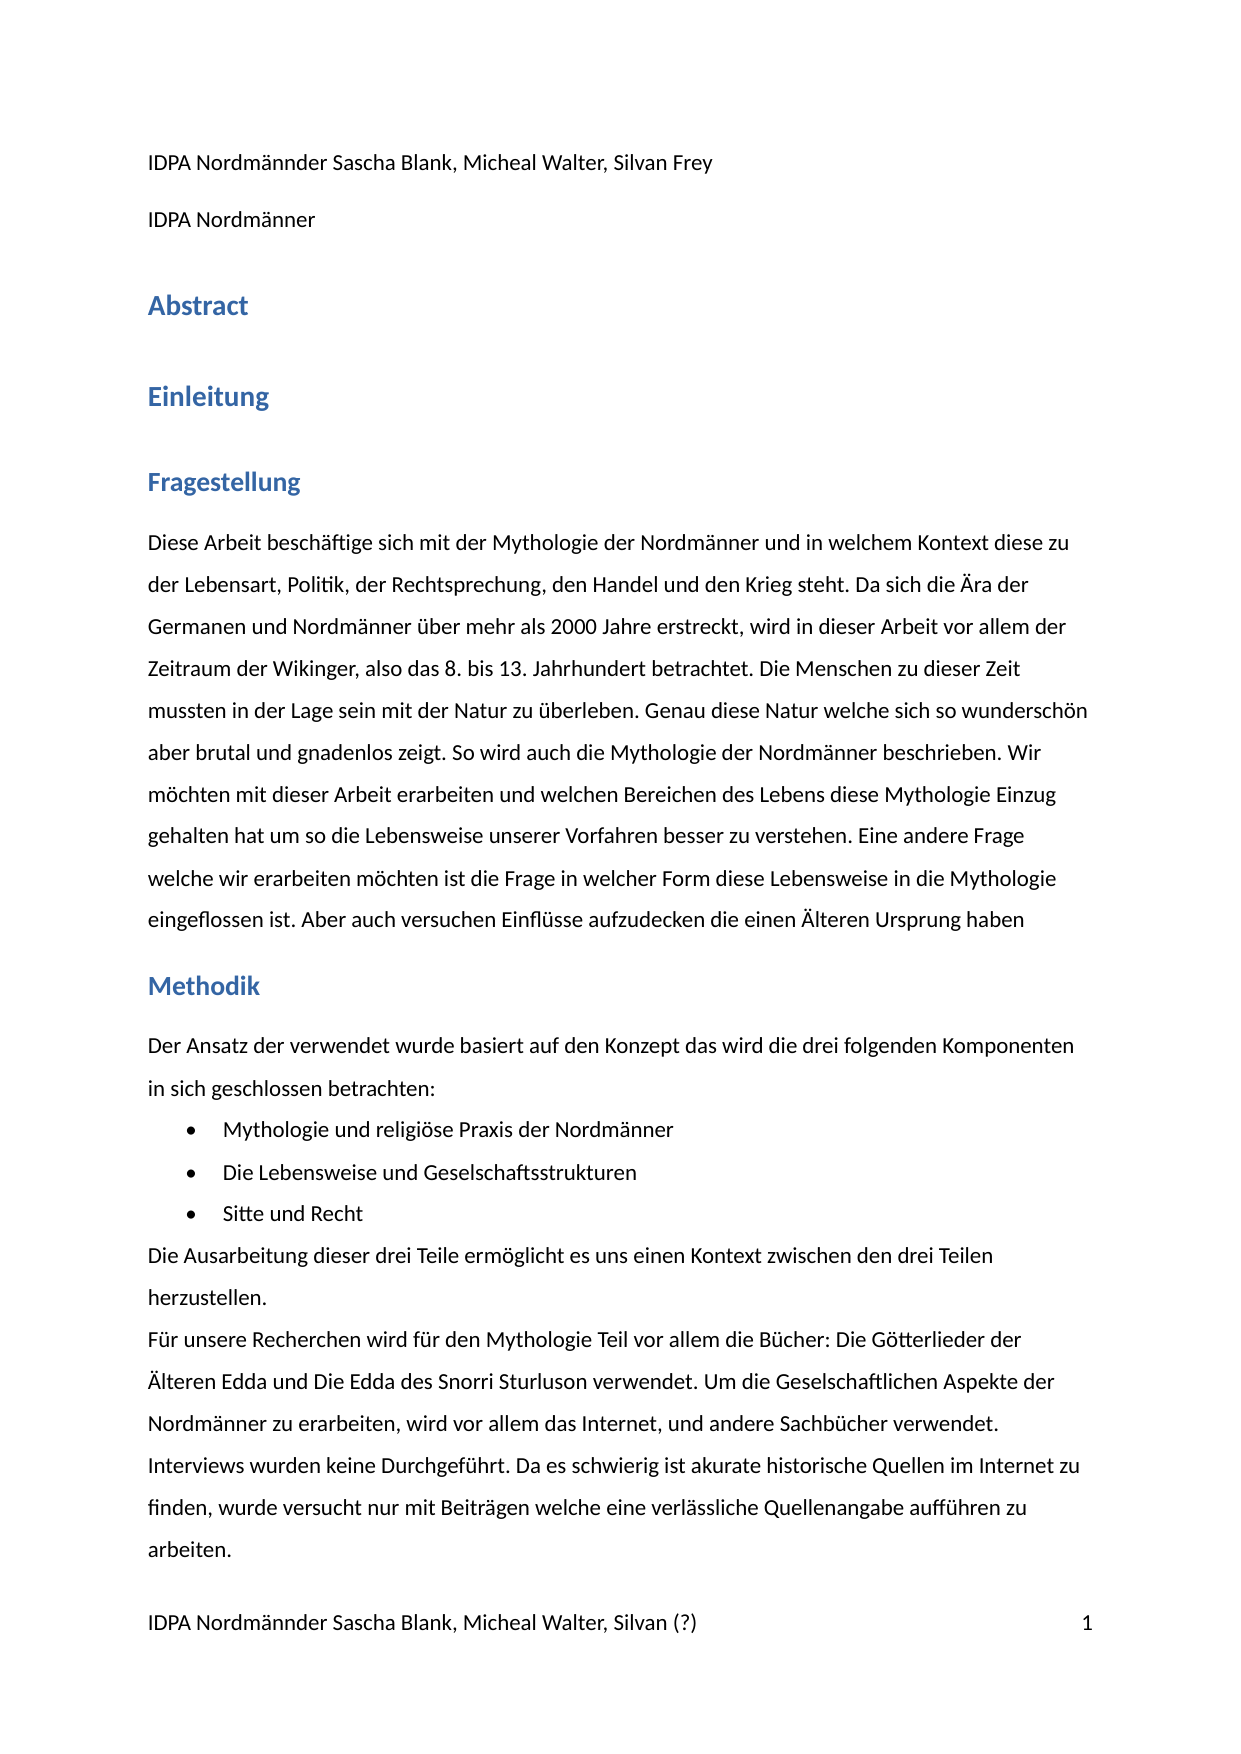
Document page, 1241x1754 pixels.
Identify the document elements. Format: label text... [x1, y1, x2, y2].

text Der Ansatz der verwendet wurde basiert auf den Konzept das wird die drei folgenden Komponenten in sich geschlossen betrachten: [148, 1032, 1093, 1102]
list Sitte und Recht [185, 1199, 1093, 1228]
text Für unsere Recherchen wird für den Mythologie Teil vor allem die Bücher: Die Götterlieder der Älteren Edda und Die Edda des Snorri Sturluson verwendet. Um die Geselschaftlichen Aspekte der Nordmänner zu erarbeiten, wird vor allem das Internet, und andere Sachbücher verwendet. Interviews wurden keine Durchgeführt. Da es schwierig ist akurate historische Quellen im Internet zu finden, wurde versucht nur mit Beiträgen welche eine verlässliche Quellenangabe aufführen zu arbeiten. [148, 1326, 1093, 1563]
text Die Ausarbeitung dieser drei Teile ermöglicht es uns einen Kontext zwischen den drei Teilen herzustellen. [148, 1242, 1093, 1312]
subtitle Fragestellung [148, 464, 1093, 498]
subtitle Methodik [148, 968, 1093, 1002]
subtitle Einleitung [148, 378, 1093, 413]
text Diese Arbeit beschäftige sich mit der Mythologie der Nordmänner und in welchem Kontext diese zu der Lebensart, Politik, der Rechtsprechung, den Handel und den Krieg steht. Da sich die Ära der Germanen und Nordmänner über mehr als 2000 Jahre erstreckt, wird in dieser Arbeit vor allem der Zeitraum der Wikinger, also das 8. bis 13. Jahrhundert betrachtet. Die Menschen zu dieser Zeit mussten in der Lage sein mit der Natur zu überleben. Genau diese Natur welche sich so wunderschön aber brutal und gnadenlos zeigt. So wird auch die Mythologie der Nordmänner beschrieben. Wir möchten mit dieser Arbeit erarbeiten und welchen Bereichen des Lebens diese Mythologie Einzug gehalten hat um so die Lebensweise unserer Vorfahren besser zu verstehen. Eine andere Frage welche wir erarbeiten möchten ist die Frage in welcher Form diese Lebensweise in die Mythologie eingeflossen ist. Aber auch versuchen Einflüsse aufzudecken die einen Älteren Ursprung haben [148, 528, 1093, 934]
list Mythologie und religiöse Praxis der Nordmänner [185, 1116, 1093, 1144]
text IDPA Nordmänner [148, 205, 1093, 233]
list Die Lebensweise und Geselschaftsstrukturen [185, 1158, 1093, 1186]
subtitle Abstract [148, 287, 1093, 322]
